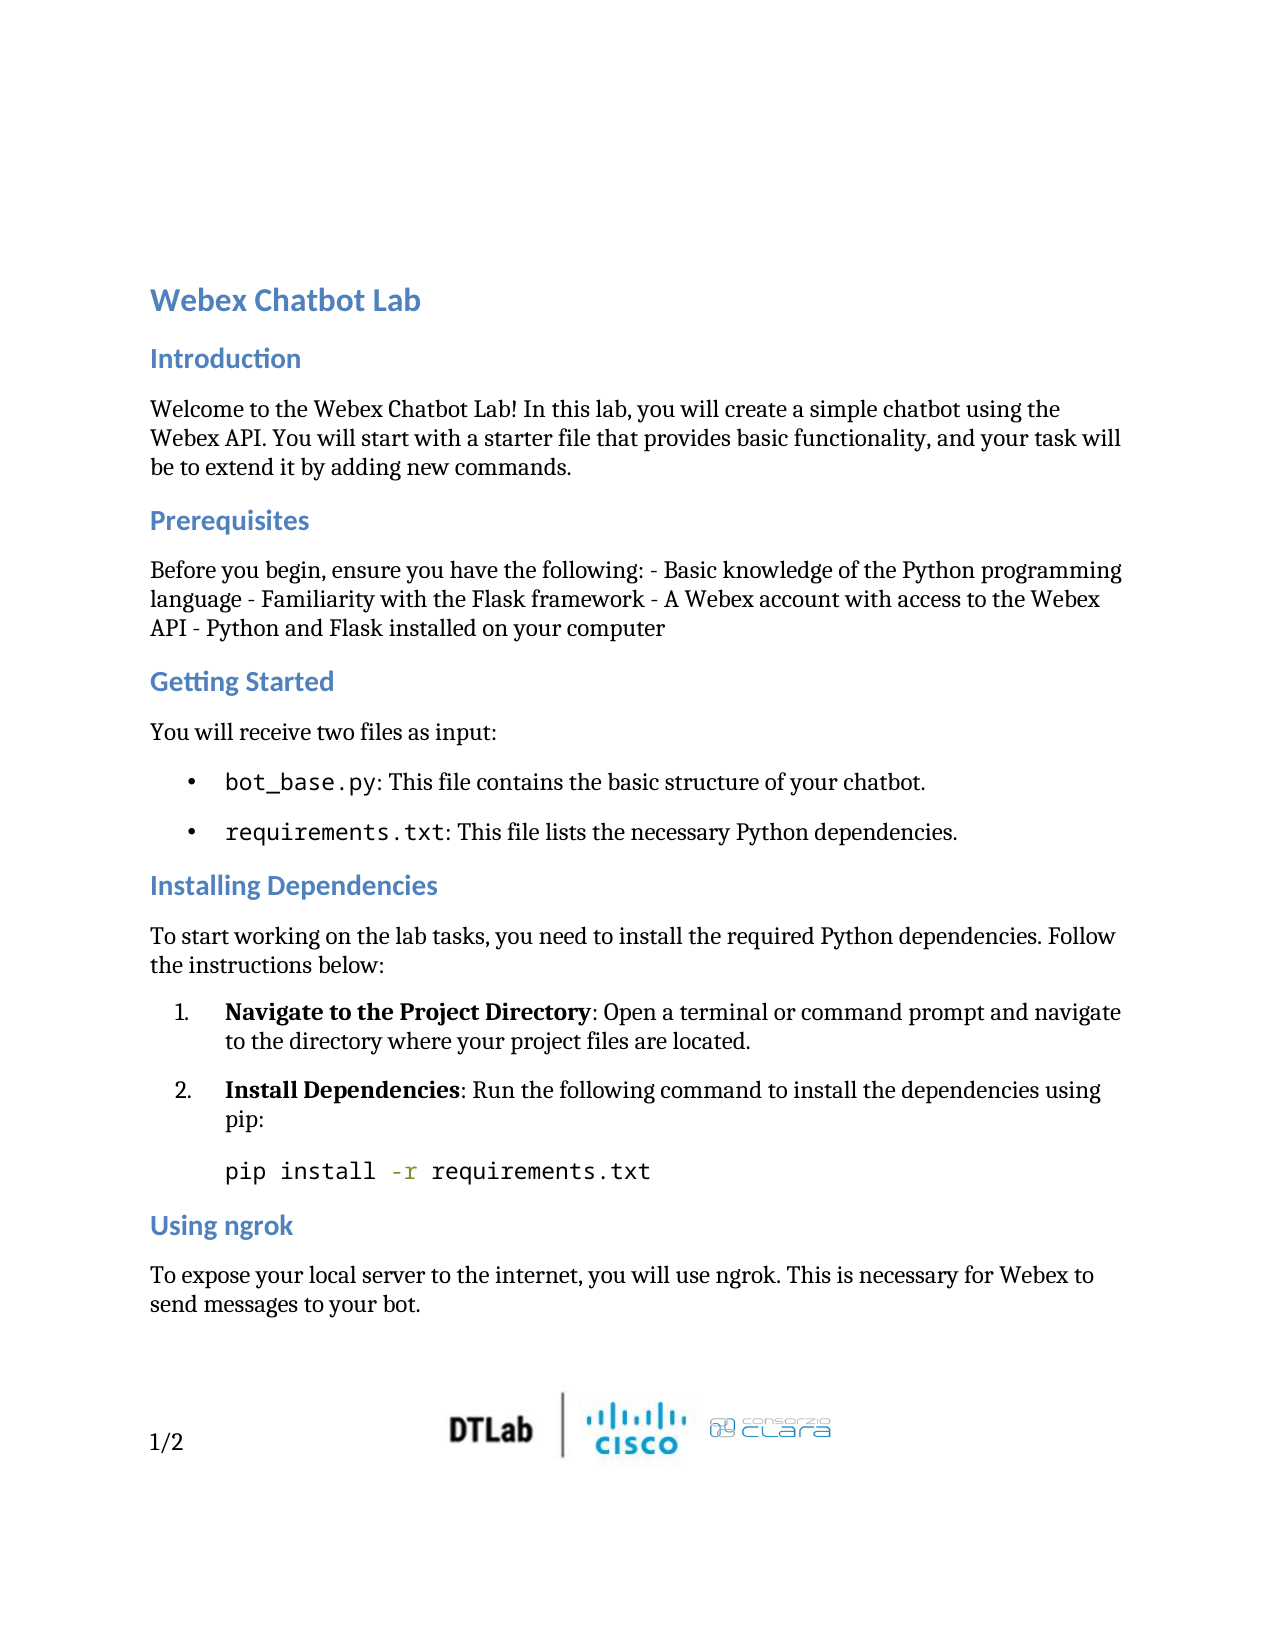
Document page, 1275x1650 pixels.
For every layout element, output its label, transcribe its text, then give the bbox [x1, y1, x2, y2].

subtitle Prerequisites [150, 502, 1125, 538]
list pip install -r requirements.txt [175, 1155, 1125, 1186]
subtitle Introduction [150, 341, 1125, 376]
subtitle Getting Started [150, 663, 1125, 699]
subtitle Webex Chatbot Lab [150, 279, 1125, 320]
list Install Dependencies: Run the following command to install the dependencies using pip: [175, 1076, 1125, 1134]
list Navigate to the Project Directory: Open a terminal or command prompt and navigate to the directory where your project files are located. [175, 998, 1125, 1056]
subtitle Installing Dependencies [150, 867, 1125, 903]
text Welcome to the Webex Chatbot Lab! In this lab, you will create a simple chatbot using the Webex API. You will start with a starter file that provides basic functionality, and your task will be to extend it by adding new commands. [150, 395, 1125, 481]
text Before you begin, ensure you have the following: - Basic knowledge of the Python programming language - Familiarity with the Flask framework - A Webex account with access to the Webex API - Python and Flask installed on your computer [150, 556, 1125, 643]
list bot_base.py: This file contains the basic structure of your chatbot. [187, 765, 1125, 797]
subtitle Using ngrok [150, 1207, 1125, 1242]
list requirements.txt: This file lists the necessary Python dependencies. [187, 815, 1125, 847]
picture [444, 1376, 836, 1480]
text You will receive two files as input: [150, 718, 1125, 747]
text To expose your local server to the internet, you will use ngrok. This is necessary for Webex to send messages to your bot. [150, 1261, 1125, 1319]
text To start working on the lab tasks, you need to install the required Python dependencies. Follow the instructions below: [150, 922, 1125, 979]
